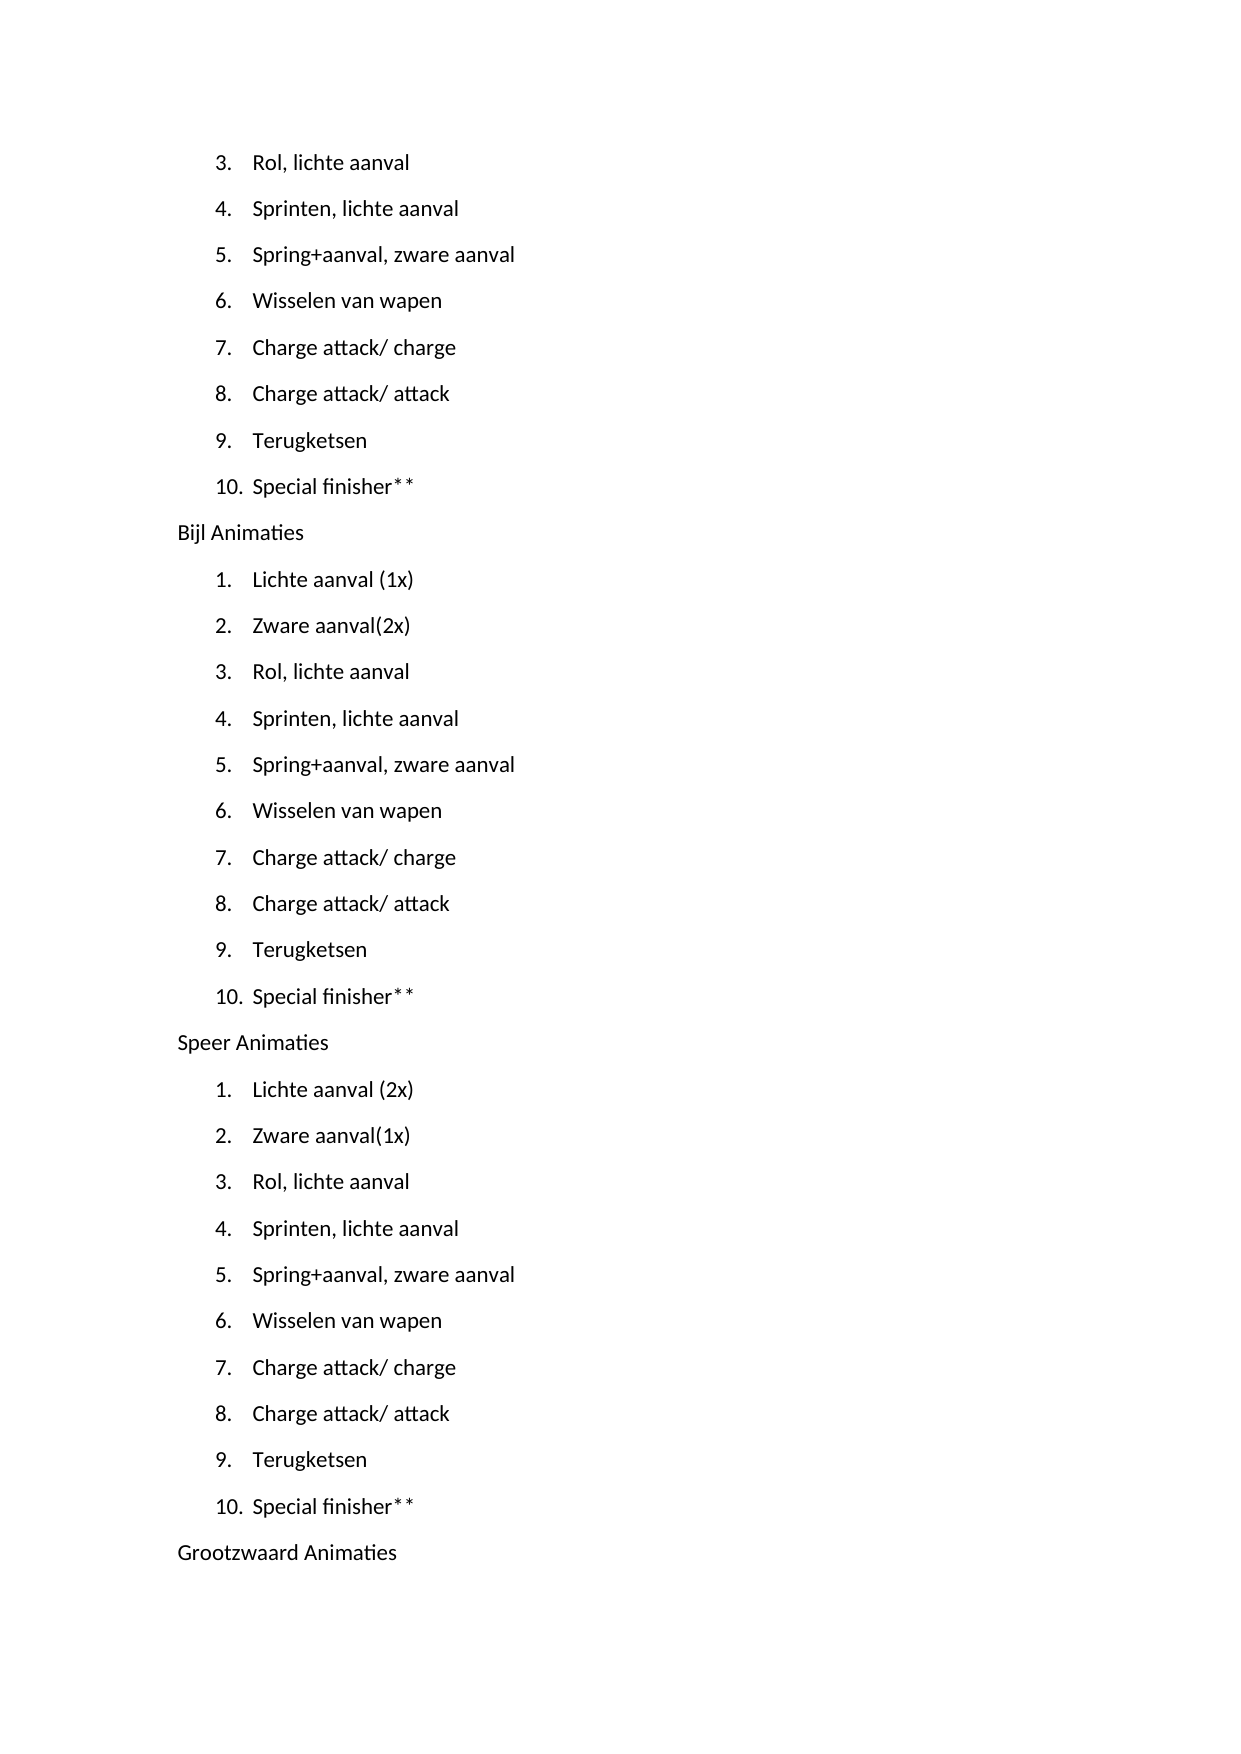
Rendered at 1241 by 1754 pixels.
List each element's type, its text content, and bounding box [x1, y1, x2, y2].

text Speer Animaties [177, 1028, 1063, 1056]
list Charge attack/ attack [215, 1399, 1063, 1427]
list Special finisher** [215, 472, 1063, 500]
list Charge attack/ attack [215, 379, 1063, 407]
list Charge attack/ charge [215, 1353, 1063, 1381]
list Spring+aanval, zware aanval [215, 750, 1063, 778]
list Special finisher** [215, 1492, 1063, 1520]
list Charge attack/ charge [215, 333, 1063, 361]
list Spring+aanval, zware aanval [215, 1260, 1063, 1288]
text Grootzwaard Animaties [177, 1538, 1063, 1566]
list Rol, lichte aanval [215, 1167, 1063, 1195]
list Lichte aanval (1x) [215, 565, 1063, 593]
list Wisselen van wapen [215, 287, 1063, 315]
text Bijl Animaties [177, 518, 1063, 546]
list Spring+aanval, zware aanval [215, 240, 1063, 268]
list Zware aanval(1x) [215, 1121, 1063, 1149]
list Charge attack/ attack [215, 889, 1063, 917]
list Charge attack/ charge [215, 843, 1063, 871]
list Sprinten, lichte aanval [215, 194, 1063, 222]
list Sprinten, lichte aanval [215, 704, 1063, 732]
list Lichte aanval (2x) [215, 1075, 1063, 1103]
list Rol, lichte aanval [215, 148, 1063, 176]
list Rol, lichte aanval [215, 657, 1063, 686]
list Wisselen van wapen [215, 797, 1063, 824]
list Special finisher** [215, 982, 1063, 1010]
list Terugketsen [215, 426, 1063, 454]
list Terugketsen [215, 936, 1063, 964]
list Zware aanval(2x) [215, 611, 1063, 639]
list Wisselen van wapen [215, 1306, 1063, 1334]
list Terugketsen [215, 1446, 1063, 1473]
list Sprinten, lichte aanval [215, 1214, 1063, 1242]
